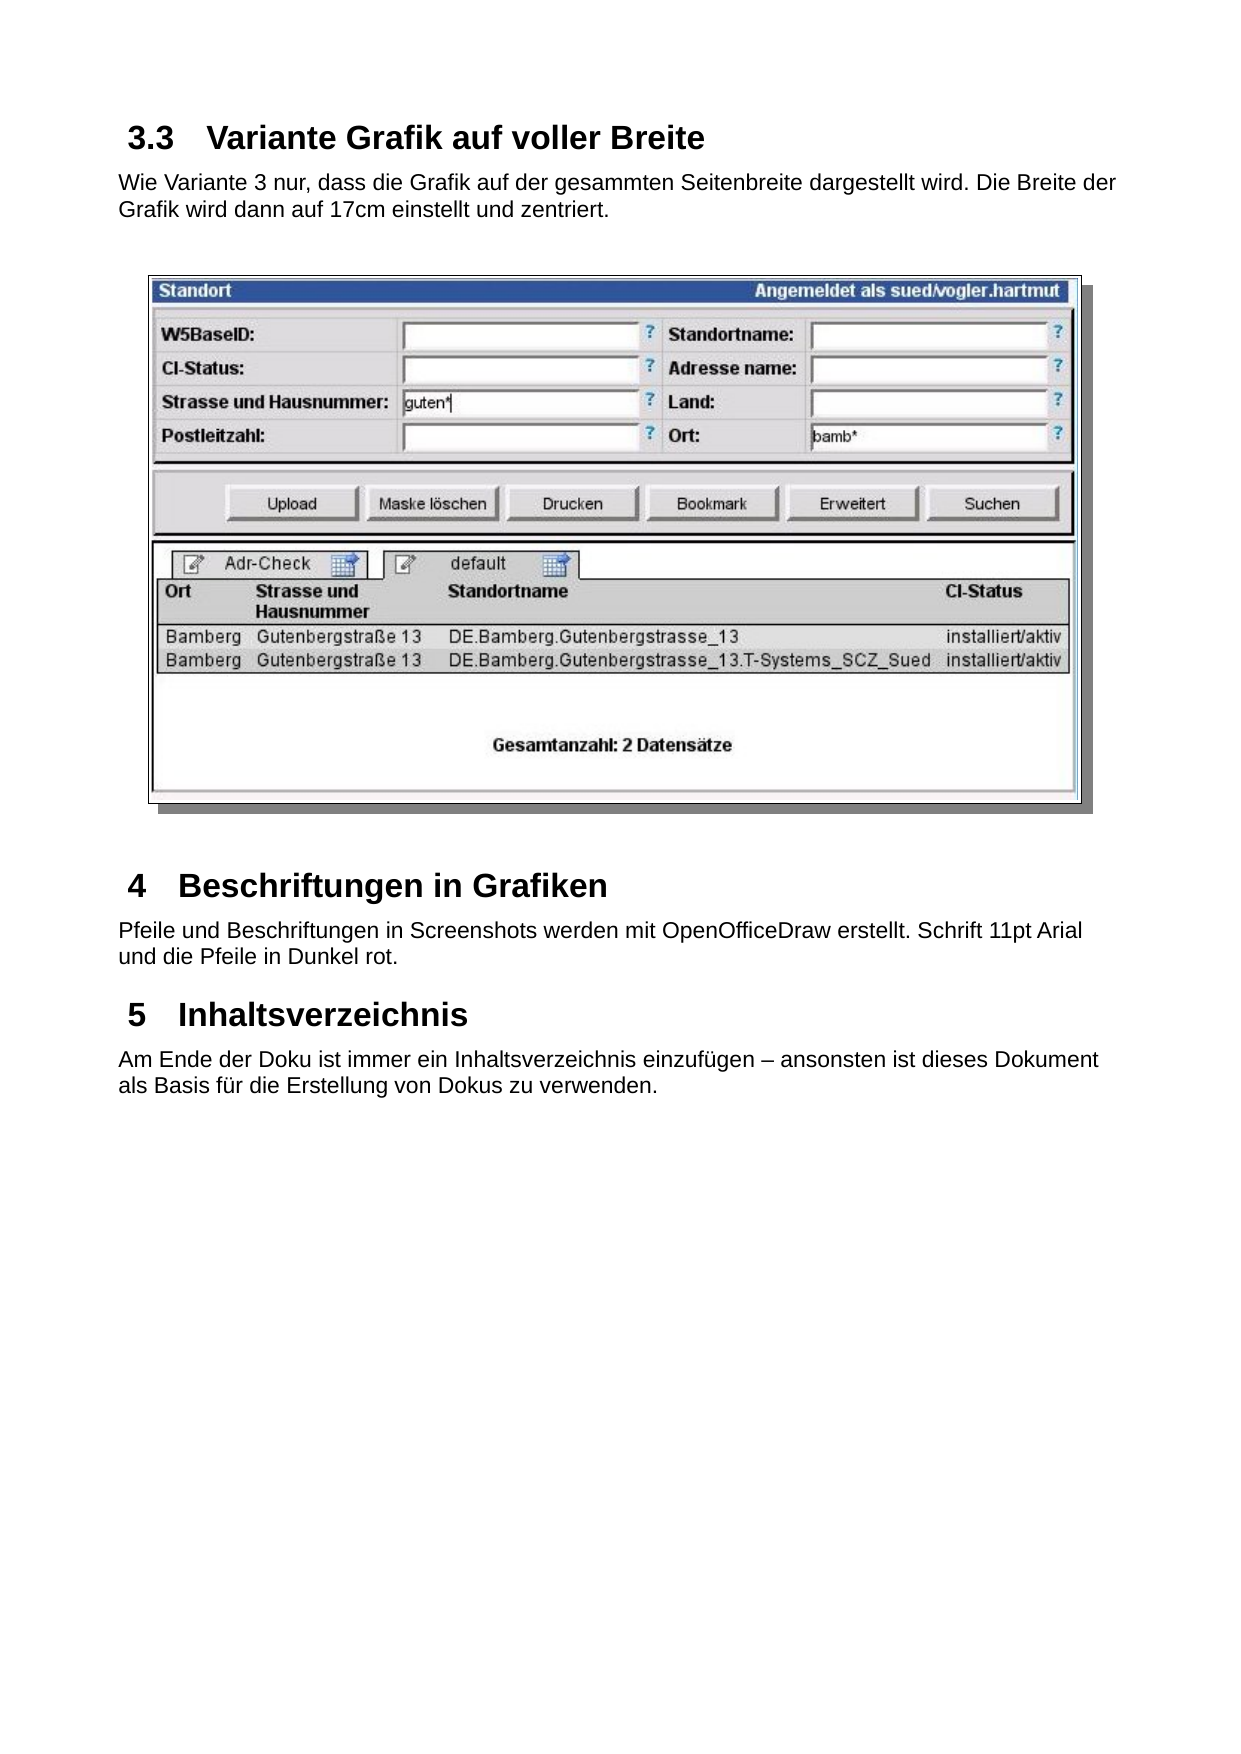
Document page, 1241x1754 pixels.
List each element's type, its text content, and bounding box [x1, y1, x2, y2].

subtitle Inhaltsverzeichnis [118, 995, 1122, 1033]
text Wie Variante 3 nur, dass die Grafik auf der gesammten Seitenbreite dargestellt wird. Die Breite der Grafik wird dann auf 17cm einstellt und zentriert. [118, 169, 1122, 222]
subtitle Beschriftungen in Grafiken [118, 866, 1122, 904]
text Am Ende der Doku ist immer ein Inhaltsverzeichnis einzufügen – ansonsten ist dieses Dokument als Basis für die Erstellung von Dokus zu verwenden. [118, 1046, 1122, 1098]
picture [151, 278, 1078, 800]
text Pfeile und Beschriftungen in Screenshots werden mit OpenOfficeDraw erstellt. Schrift 11pt Arial und die Pfeile in Dunkel rot. [118, 917, 1122, 970]
subtitle Variante Grafik auf voller Breite [118, 118, 1122, 157]
